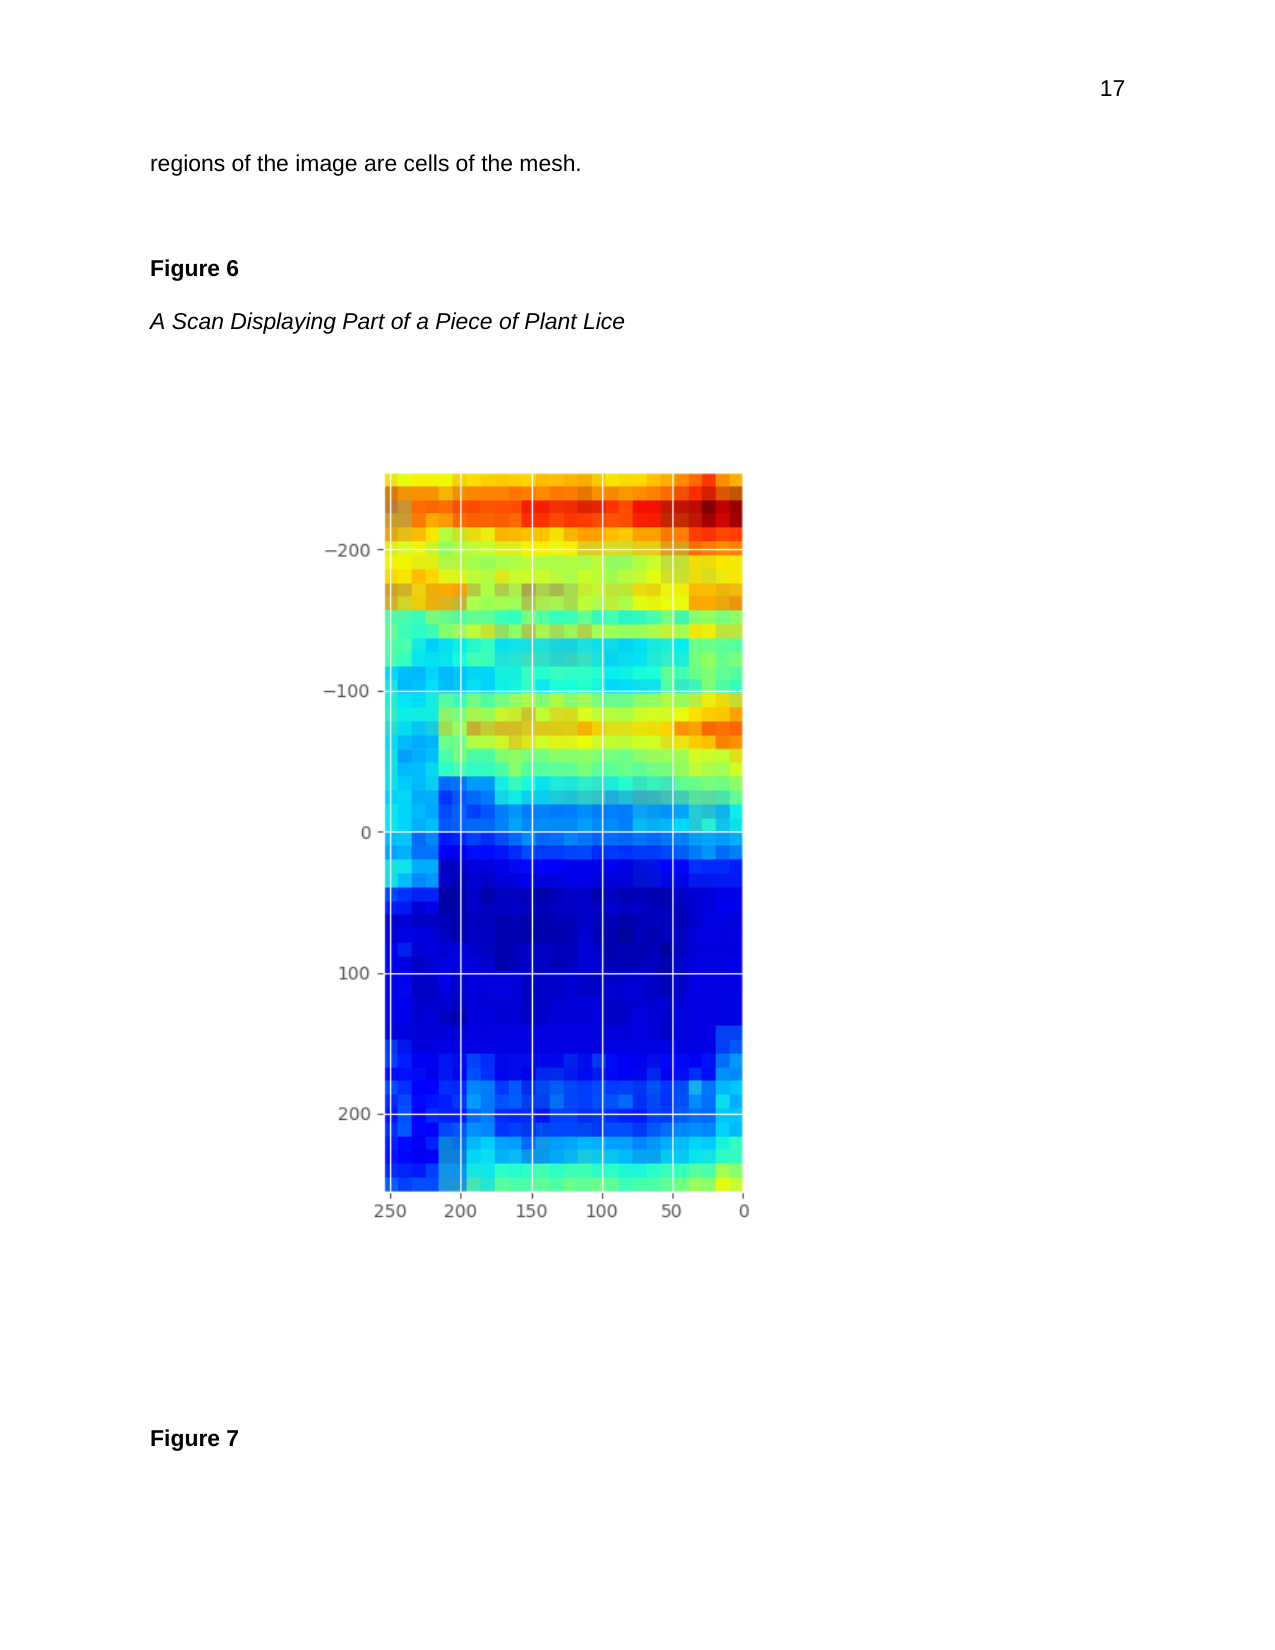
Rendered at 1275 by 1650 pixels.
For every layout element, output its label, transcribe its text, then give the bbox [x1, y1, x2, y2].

text Figure 7 [150, 1425, 1125, 1451]
picture [150, 360, 956, 1294]
text regions of the image are cells of the mesh. [150, 150, 1125, 176]
text A Scan Displaying Part of a Piece of Plant Lice [150, 308, 1125, 334]
text Figure 6 [150, 255, 1125, 282]
